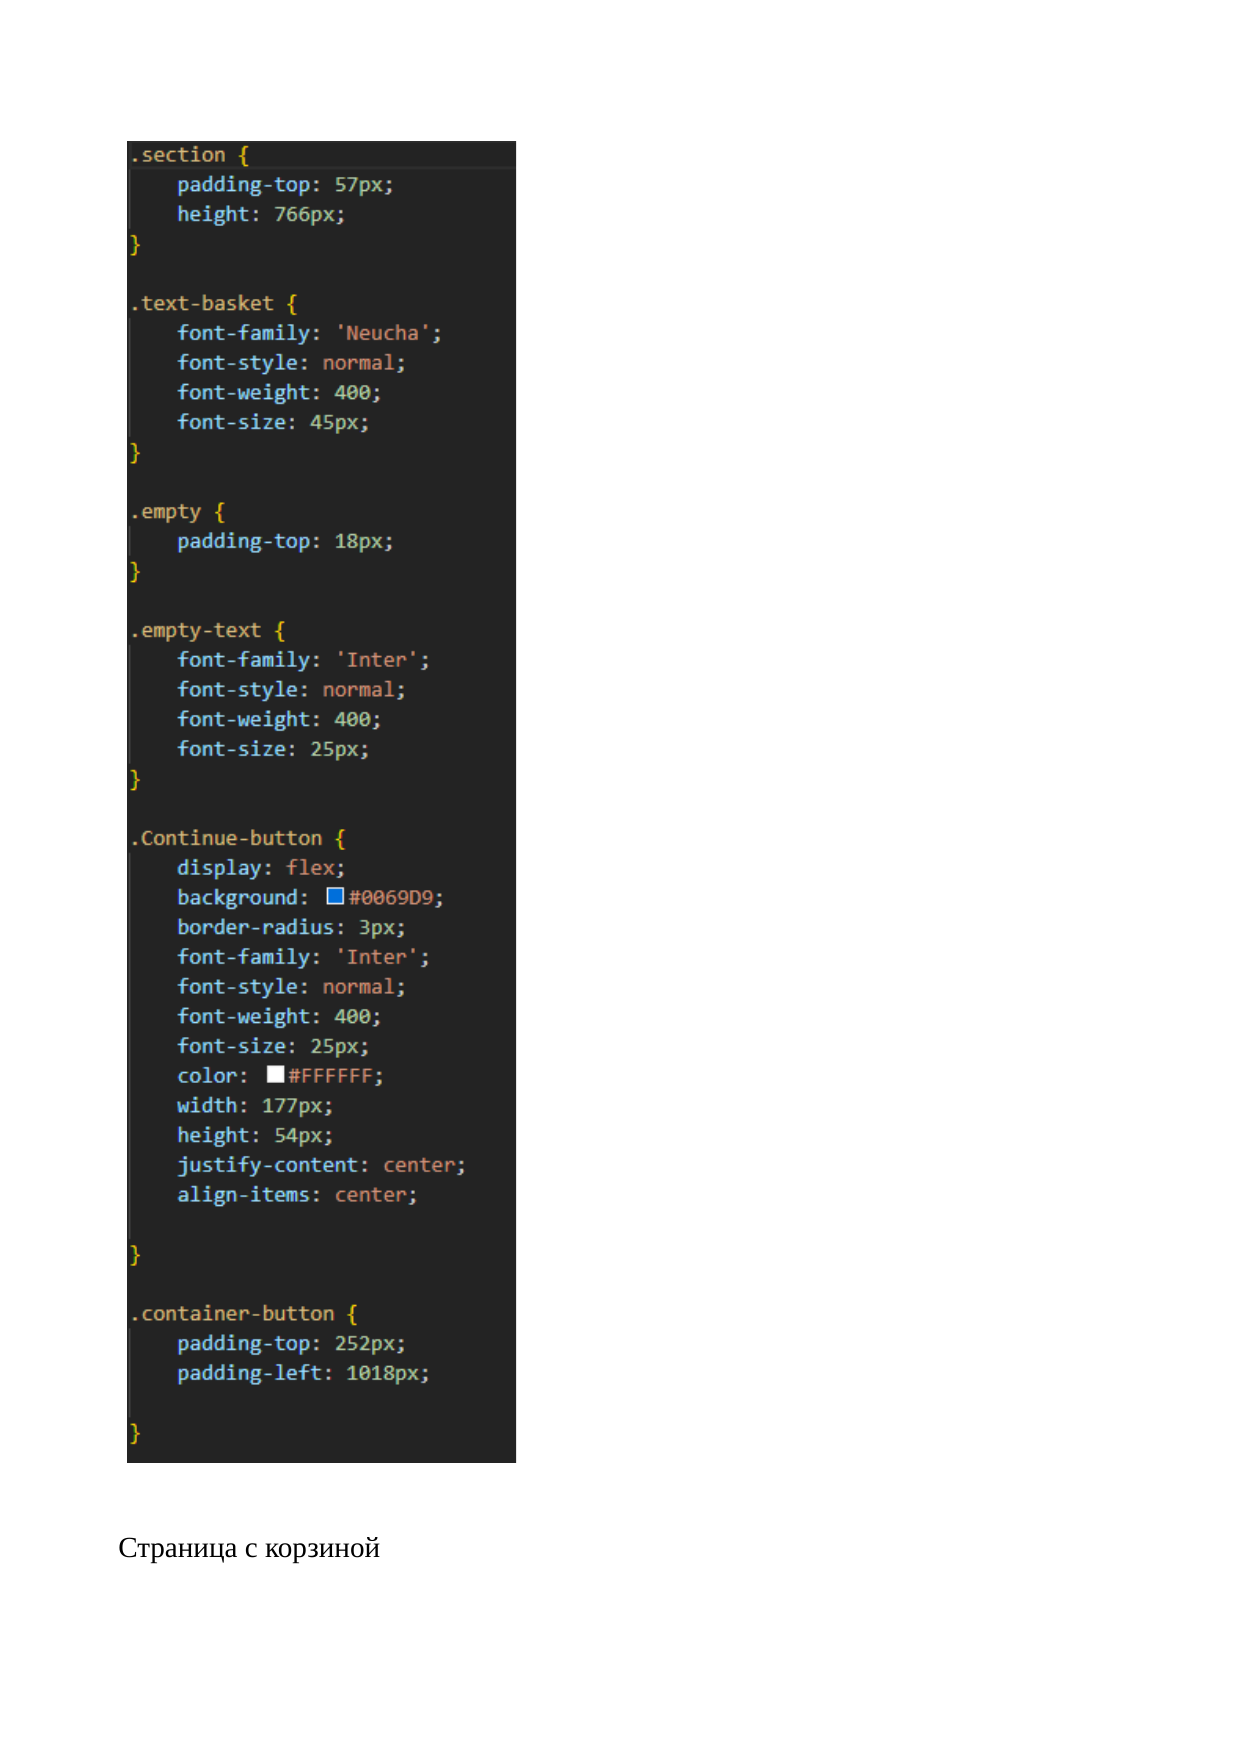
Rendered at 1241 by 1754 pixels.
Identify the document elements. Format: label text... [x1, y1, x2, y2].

picture [127, 141, 517, 1463]
text Страница с корзиной [118, 1530, 1122, 1564]
